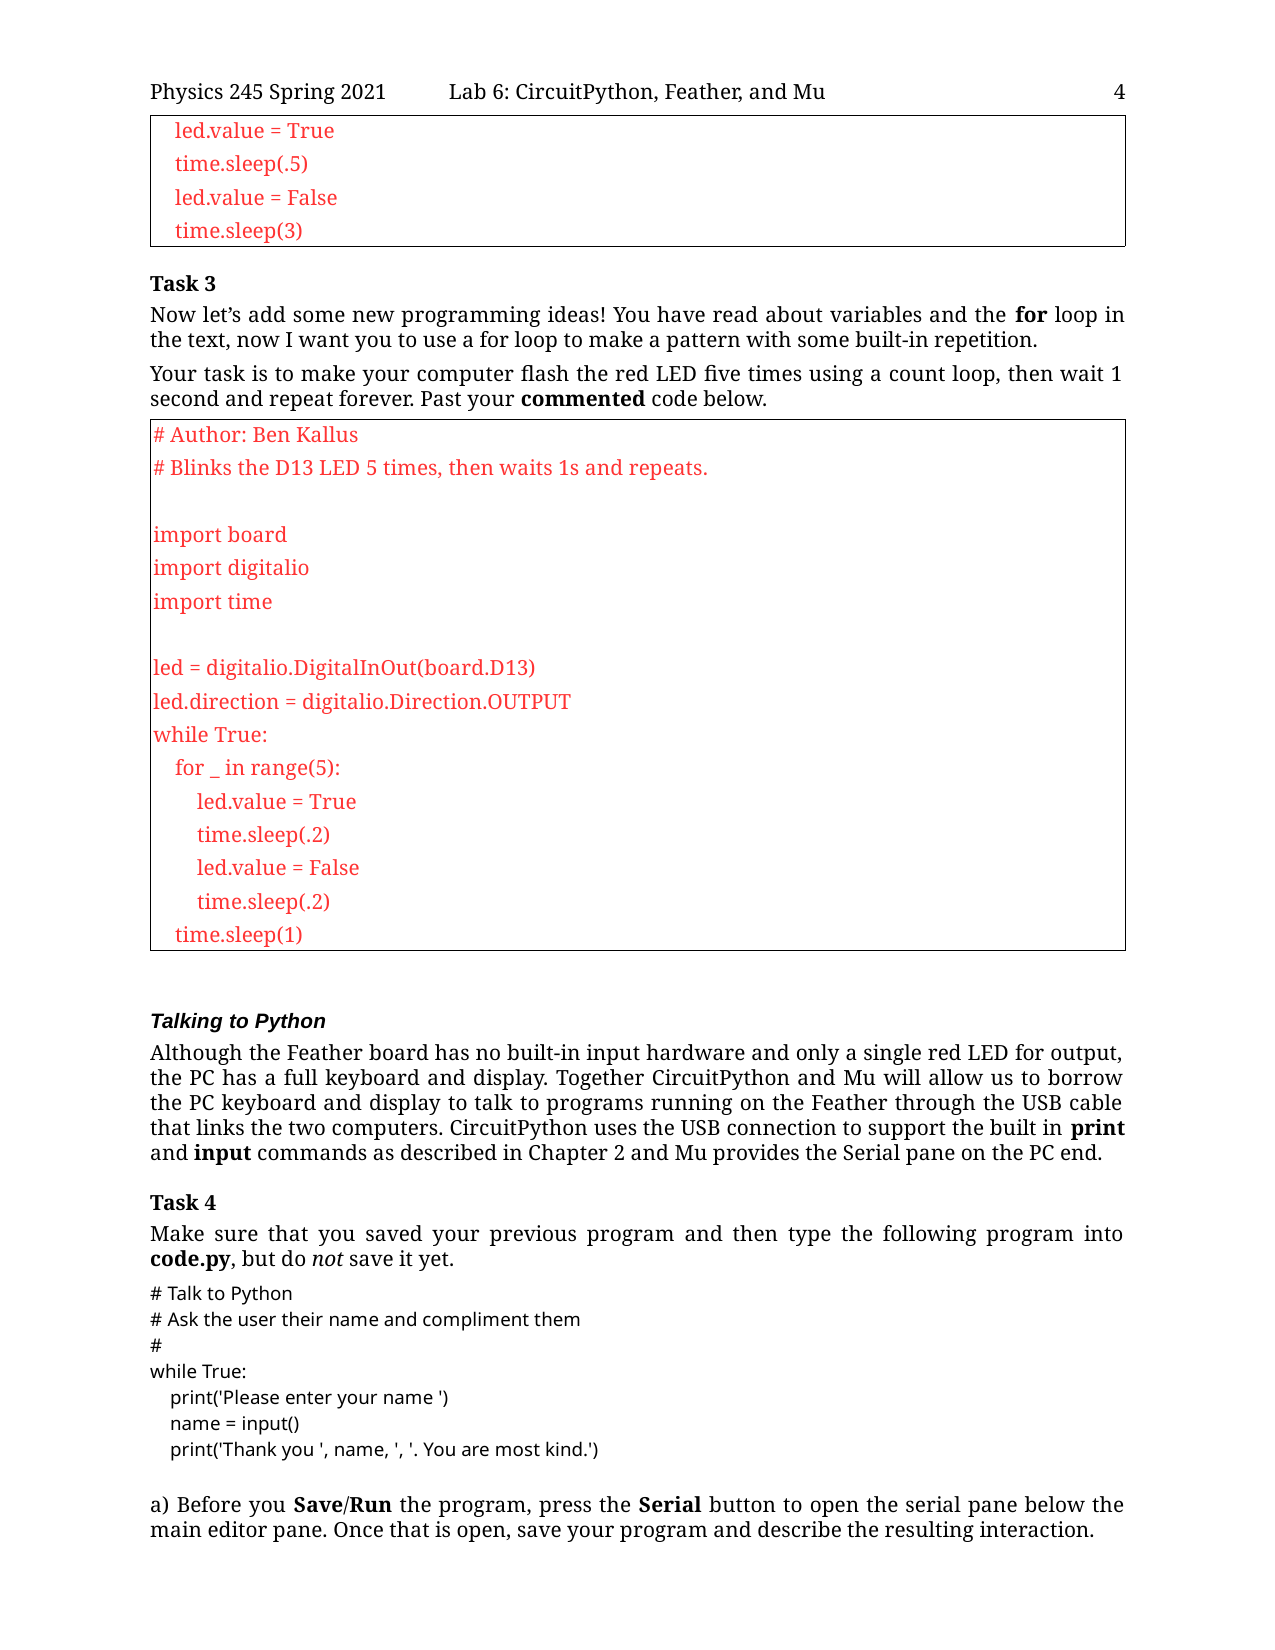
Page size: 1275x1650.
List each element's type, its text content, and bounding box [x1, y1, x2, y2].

text led.direction = digitalio.Direction.OUTPUT [151, 686, 1125, 714]
text print('Please enter your name ') [150, 1384, 1125, 1410]
text led.value = False [151, 853, 1125, 881]
text for _ in range(5): [151, 753, 1125, 781]
text led.value = True [151, 786, 1125, 814]
text Make sure that you saved your previous program and then type the following program into code.py, but do not save it yet. [150, 1221, 1125, 1271]
subtitle Talking to Python [150, 1009, 1125, 1034]
text time.sleep(3) [151, 215, 1125, 246]
text # Author: Ben Kallus [151, 420, 1125, 447]
text Your task is to make your computer flash the red LED five times using a count loop, then wait 1 second and repeat forever. Past your commented code below. [150, 361, 1125, 411]
text name = input() [150, 1410, 1125, 1436]
text # Blinks the D13 LED 5 times, then waits 1s and repeats. [151, 453, 1125, 481]
text import time [151, 586, 1125, 614]
text Now let’s add some new programming ideas! You have read about variables and the for loop in the text, now I want you to use a for loop to make a pattern with some built-in repetition. [150, 303, 1125, 353]
subtitle Task 4 [150, 1190, 1125, 1215]
text time.sleep(1) [151, 919, 1125, 950]
text while True: [150, 1358, 1125, 1384]
text led.value = False [151, 182, 1125, 210]
text led.value = True [151, 116, 1125, 143]
text led = digitalio.DigitalInOut(board.D13) [151, 653, 1125, 681]
text time.sleep(.5) [151, 148, 1125, 177]
text a) Before you Save/Run the program, press the Serial button to open the serial pane below the main editor pane. Once that is open, save your program and describe the resulting interaction. [150, 1492, 1125, 1542]
text time.sleep(.2) [151, 886, 1125, 914]
subtitle Task 3 [150, 271, 1125, 296]
text # Talk to Python [150, 1280, 1125, 1306]
text while True: [151, 719, 1125, 747]
text time.sleep(.2) [151, 819, 1125, 847]
text import digitalio [151, 553, 1125, 581]
text import board [151, 519, 1125, 547]
text Although the Feather board has no built-in input hardware and only a single red LED for output, the PC has a full keyboard and display. Together CircuitPython and Mu will allow us to borrow the PC keyboard and display to talk to programs running on the Feather through the USB cable that links the two computers. CircuitPython uses the USB connection to support the built in print and input commands as described in Chapter 2 and Mu provides the Serial pane on the PC end. [150, 1040, 1125, 1165]
text # Ask the user their name and compliment them [150, 1306, 1125, 1332]
text print('Thank you ', name, ', '. You are most kind.') [150, 1436, 1125, 1462]
text # [150, 1332, 1125, 1358]
